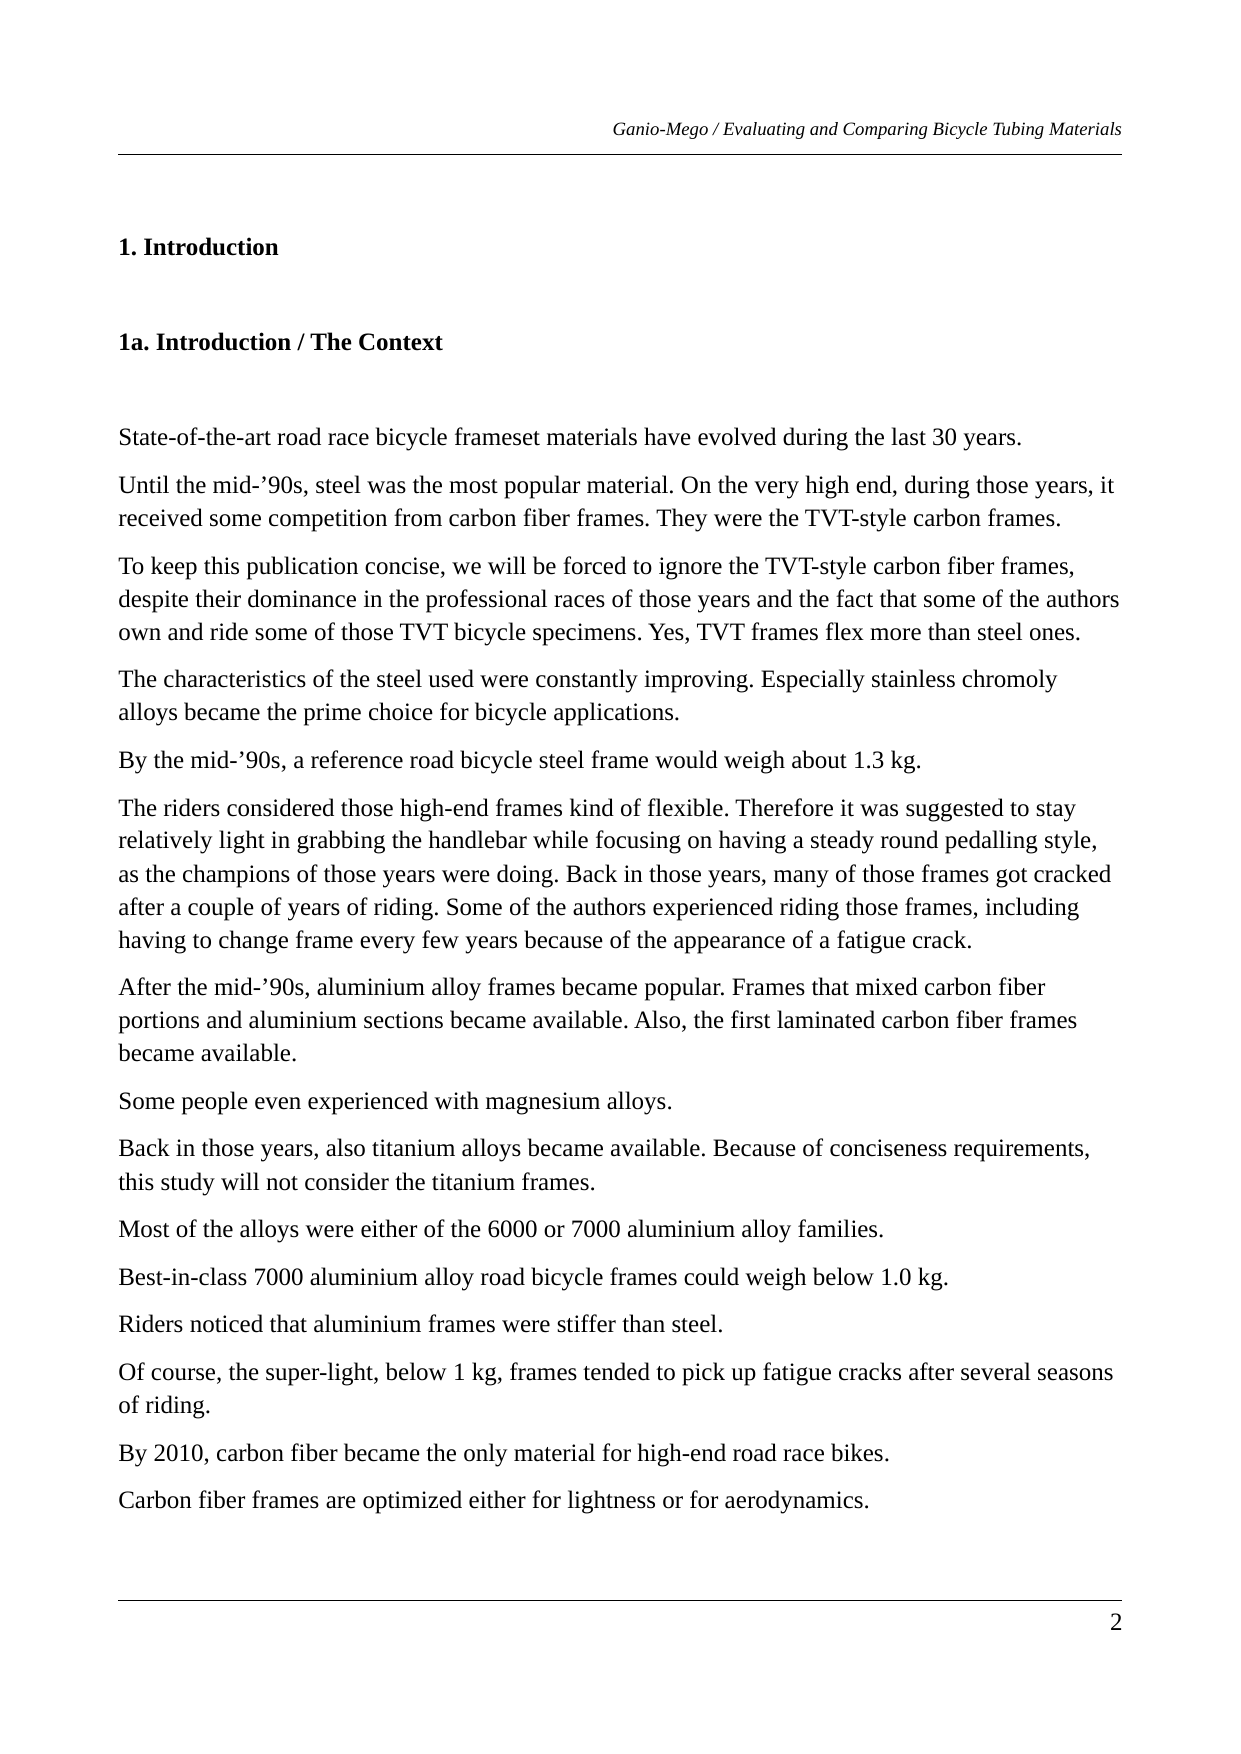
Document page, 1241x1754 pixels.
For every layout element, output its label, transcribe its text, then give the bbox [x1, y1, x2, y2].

text Riders noticed that aluminium frames were stiffer than steel. [118, 1309, 1122, 1338]
text 1. Introduction [118, 232, 1122, 261]
text By the mid-’90s, a reference road bicycle steel frame would weigh about 1.3 kg. [118, 745, 1122, 774]
text By 2010, carbon fiber became the only material for high-end road race bikes. [118, 1438, 1122, 1466]
text The riders considered those high-end frames kind of flexible. Therefore it was suggested to stay relatively light in grabbing the handlebar while focusing on having a steady round pedalling style, as the champions of those years were doing. Back in those years, many of those frames got cracked after a couple of years of riding. Some of the authors experienced riding those frames, including having to change frame every few years because of the appearance of a fatigue crack. [118, 793, 1122, 953]
text The characteristics of the steel used were constantly improving. Especially stainless chromoly alloys became the prime choice for bicycle applications. [118, 664, 1122, 726]
text 1a. Introduction / The Context [118, 327, 1122, 356]
text To keep this publication concise, we will be forced to ignore the TVT-style carbon fiber frames, despite their dominance in the professional races of those years and the fact that some of the authors own and ride some of those TVT bicycle specimens. Yes, TVT frames flex more than steel ones. [118, 551, 1122, 646]
text Of course, the super-light, below 1 kg, frames tended to pick up fatigue cracks after several seasons of riding. [118, 1357, 1122, 1419]
text Carbon fiber frames are optimized either for lightness or for aerodynamics. [118, 1485, 1122, 1514]
text Best-in-class 7000 aluminium alloy road bicycle frames could weigh below 1.0 kg. [118, 1262, 1122, 1291]
text After the mid-’90s, aluminium alloy frames became popular. Frames that mixed carbon fiber portions and aluminium sections became available. Also, the first laminated carbon fiber frames became available. [118, 972, 1122, 1067]
text Most of the alloys were either of the 6000 or 7000 aluminium alloy families. [118, 1214, 1122, 1243]
text Until the mid-’90s, steel was the most popular material. On the very high end, during those years, it received some competition from carbon fiber frames. They were the TVT-style carbon frames. [118, 470, 1122, 532]
text State-of-the-art road race bicycle frameset materials have evolved during the last 30 years. [118, 422, 1122, 451]
text Back in those years, also titanium alloys became available. Because of conciseness requirements, this study will not consider the titanium frames. [118, 1133, 1122, 1195]
text Some people even experienced with magnesium alloys. [118, 1086, 1122, 1115]
